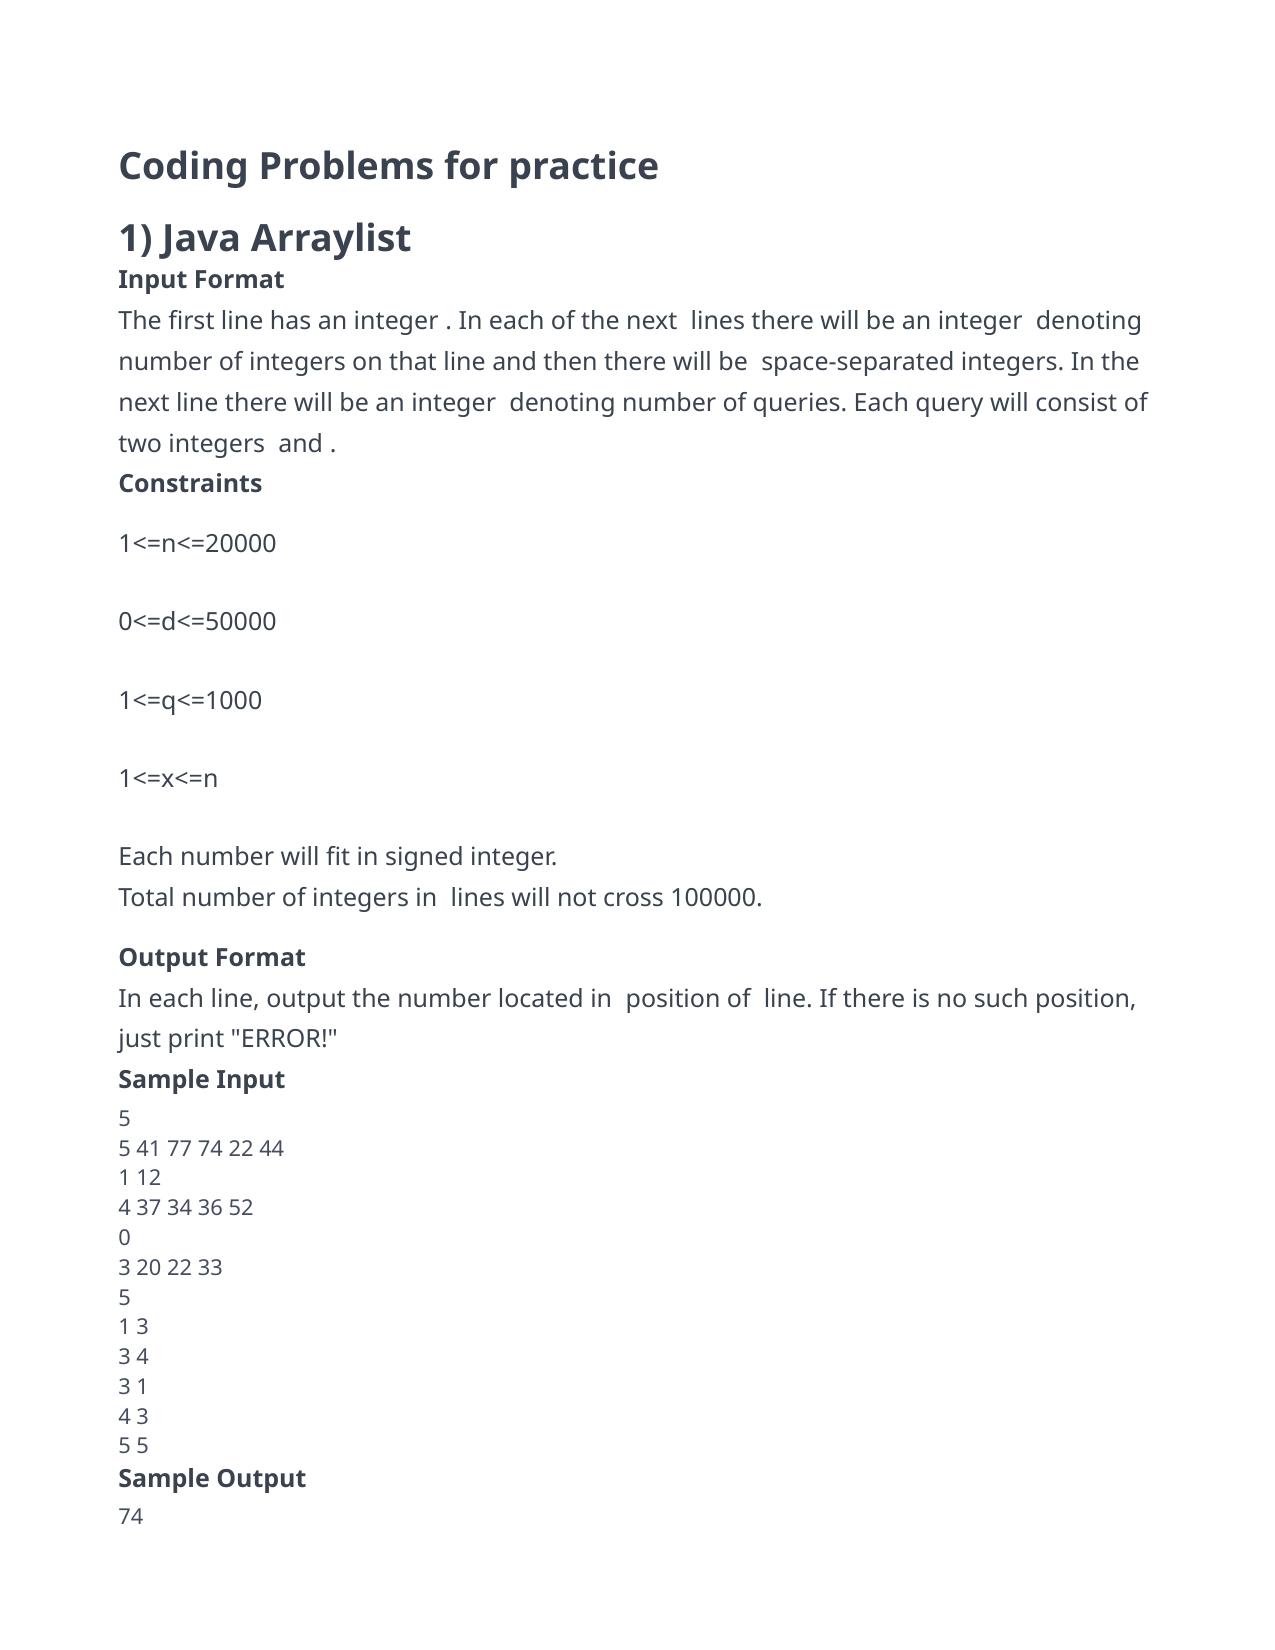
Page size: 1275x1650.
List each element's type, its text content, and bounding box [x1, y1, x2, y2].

text Input Format The first line has an integer . In each of the next lines there will be an integer denoting number of integers on that line and then there will be space-separated integers. In the next line there will be an integer denoting number of queries. Each query will consist of two integers and . [118, 262, 1157, 459]
text 3 20 22 33 [118, 1252, 1157, 1281]
text 1 12 [118, 1162, 1157, 1192]
text 4 3 [118, 1401, 1157, 1430]
subtitle 1) Java Arraylist [118, 211, 1157, 262]
text 5 [118, 1281, 1157, 1311]
text 4 37 34 36 52 [118, 1192, 1157, 1222]
subtitle Coding Problems for practice [118, 139, 1157, 190]
text 1 3 [118, 1311, 1157, 1341]
text 74 [118, 1501, 1157, 1531]
text Constraints [118, 466, 1157, 500]
text 5 [118, 1103, 1157, 1132]
text 1<=n<=20000 [118, 526, 1157, 560]
text Sample Input [118, 1062, 1157, 1096]
text 3 1 [118, 1371, 1157, 1401]
text 1<=q<=1000 [118, 682, 1157, 716]
text Output Format In each line, output the number located in position of line. If there is no such position, just print "ERROR!" [118, 939, 1157, 1055]
text 0 [118, 1222, 1157, 1252]
text 1<=x<=n [118, 761, 1157, 795]
text Sample Output [118, 1460, 1157, 1494]
text 0<=d<=50000 [118, 604, 1157, 638]
text 5 5 [118, 1430, 1157, 1460]
text Each number will fit in signed integer. Total number of integers in lines will not cross 100000. [118, 839, 1157, 914]
text 5 41 77 74 22 44 [118, 1132, 1157, 1162]
text 3 4 [118, 1341, 1157, 1371]
